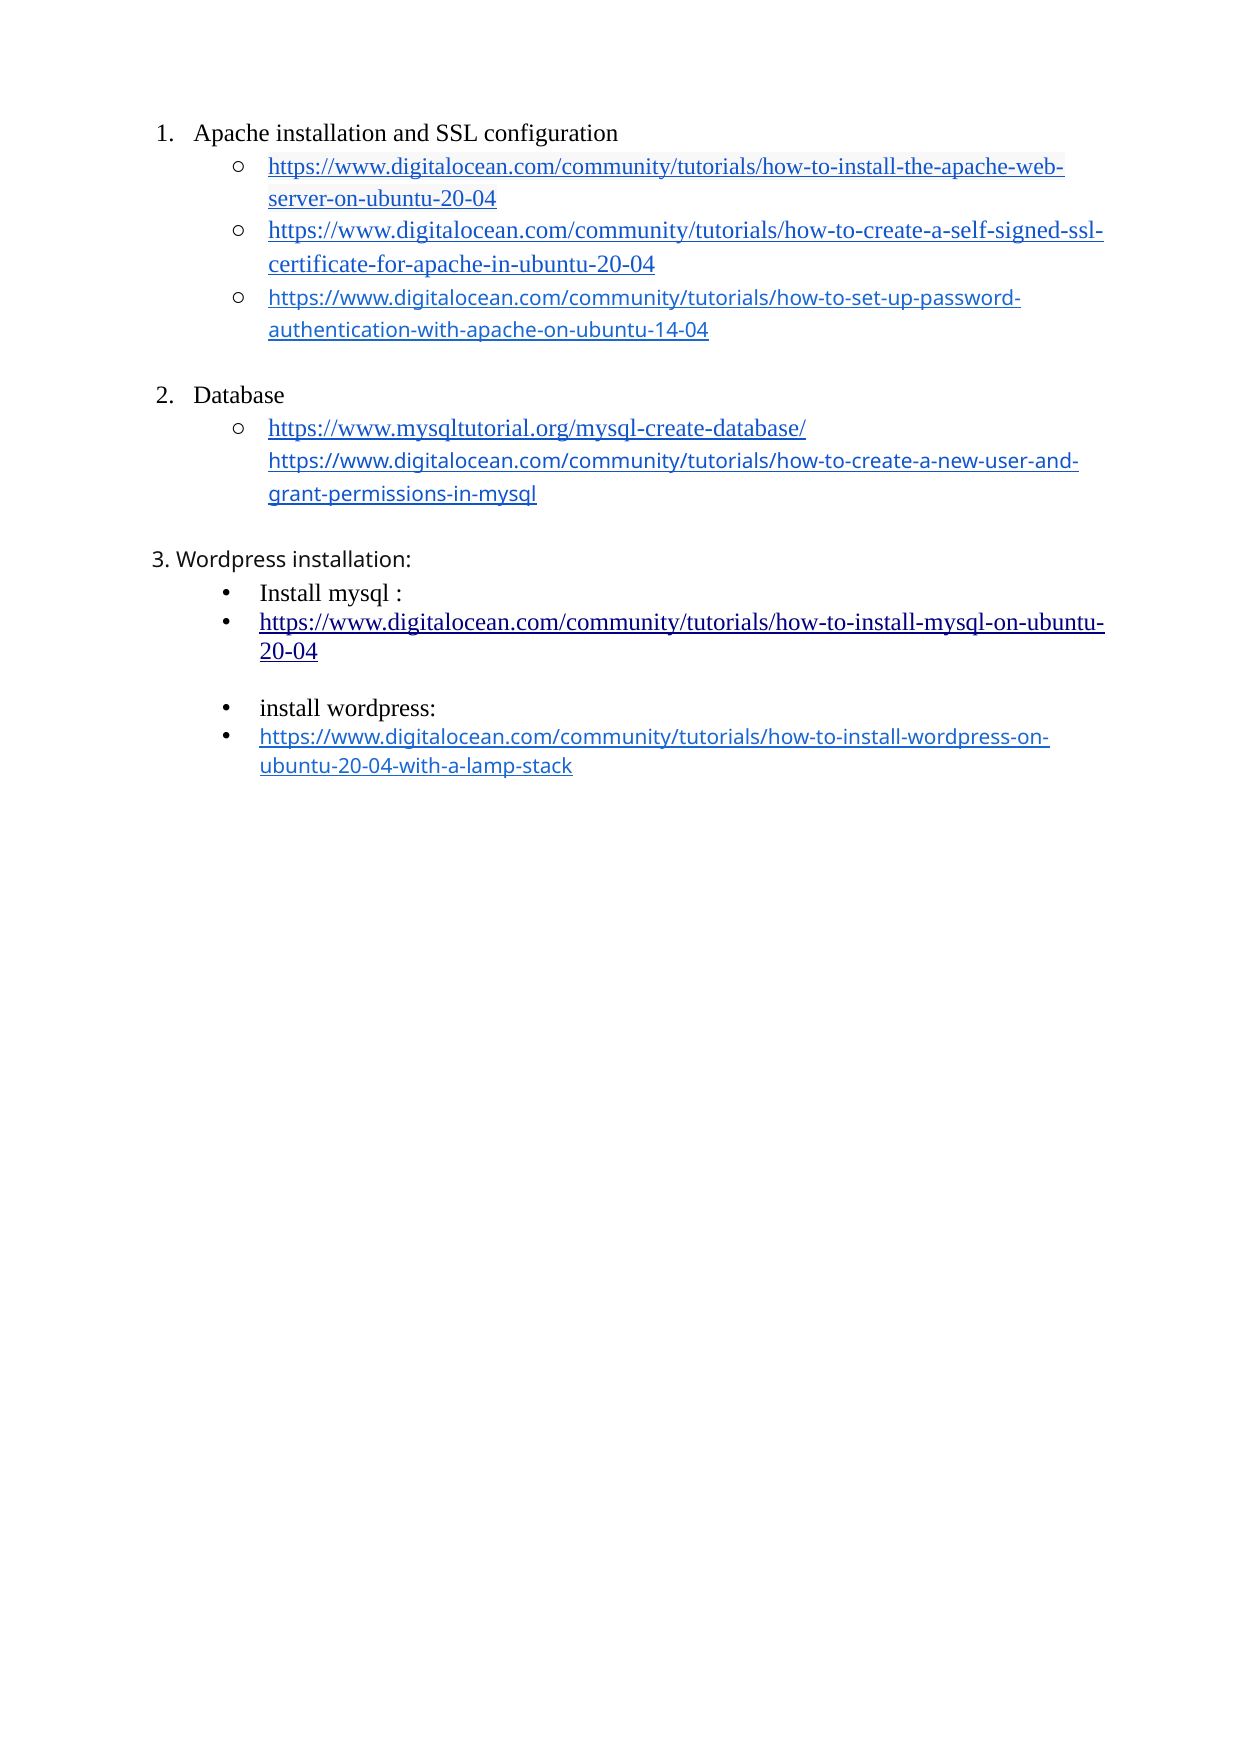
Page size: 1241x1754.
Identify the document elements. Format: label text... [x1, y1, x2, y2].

list install wordpress: [222, 693, 1122, 722]
list https://www.digitalocean.com/community/tutorials/how-to-set-up-password-authentication-with-apache-on-ubuntu-14-04 [231, 282, 1122, 344]
list Install mysql : [222, 578, 1122, 607]
list Apache installation and SSL configuration [156, 118, 1122, 147]
list https://www.digitalocean.com/community/tutorials/how-to-install-wordpress-on-ubuntu-20-04-with-a-lamp-stack [222, 722, 1122, 779]
text 3. Wordpress installation: [118, 544, 1122, 574]
list https://www.digitalocean.com/community/tutorials/how-to-install-mysql-on-ubuntu-20-04 [222, 607, 1122, 665]
list https://www.digitalocean.com/community/tutorials/how-to-create-a-new-user-and-grant-permissions-in-mysql [231, 447, 1122, 508]
list https://www.digitalocean.com/community/tutorials/how-to-install-the-apache-web-server-on-ubuntu-20-04 [231, 151, 1122, 212]
list https://www.digitalocean.com/community/tutorials/how-to-create-a-self-signed-ssl-certificate-for-apache-in-ubuntu-20-04 [231, 216, 1122, 277]
list Database [156, 381, 1122, 409]
list https://www.mysqltutorial.org/mysql-create-database/ [231, 413, 1122, 442]
